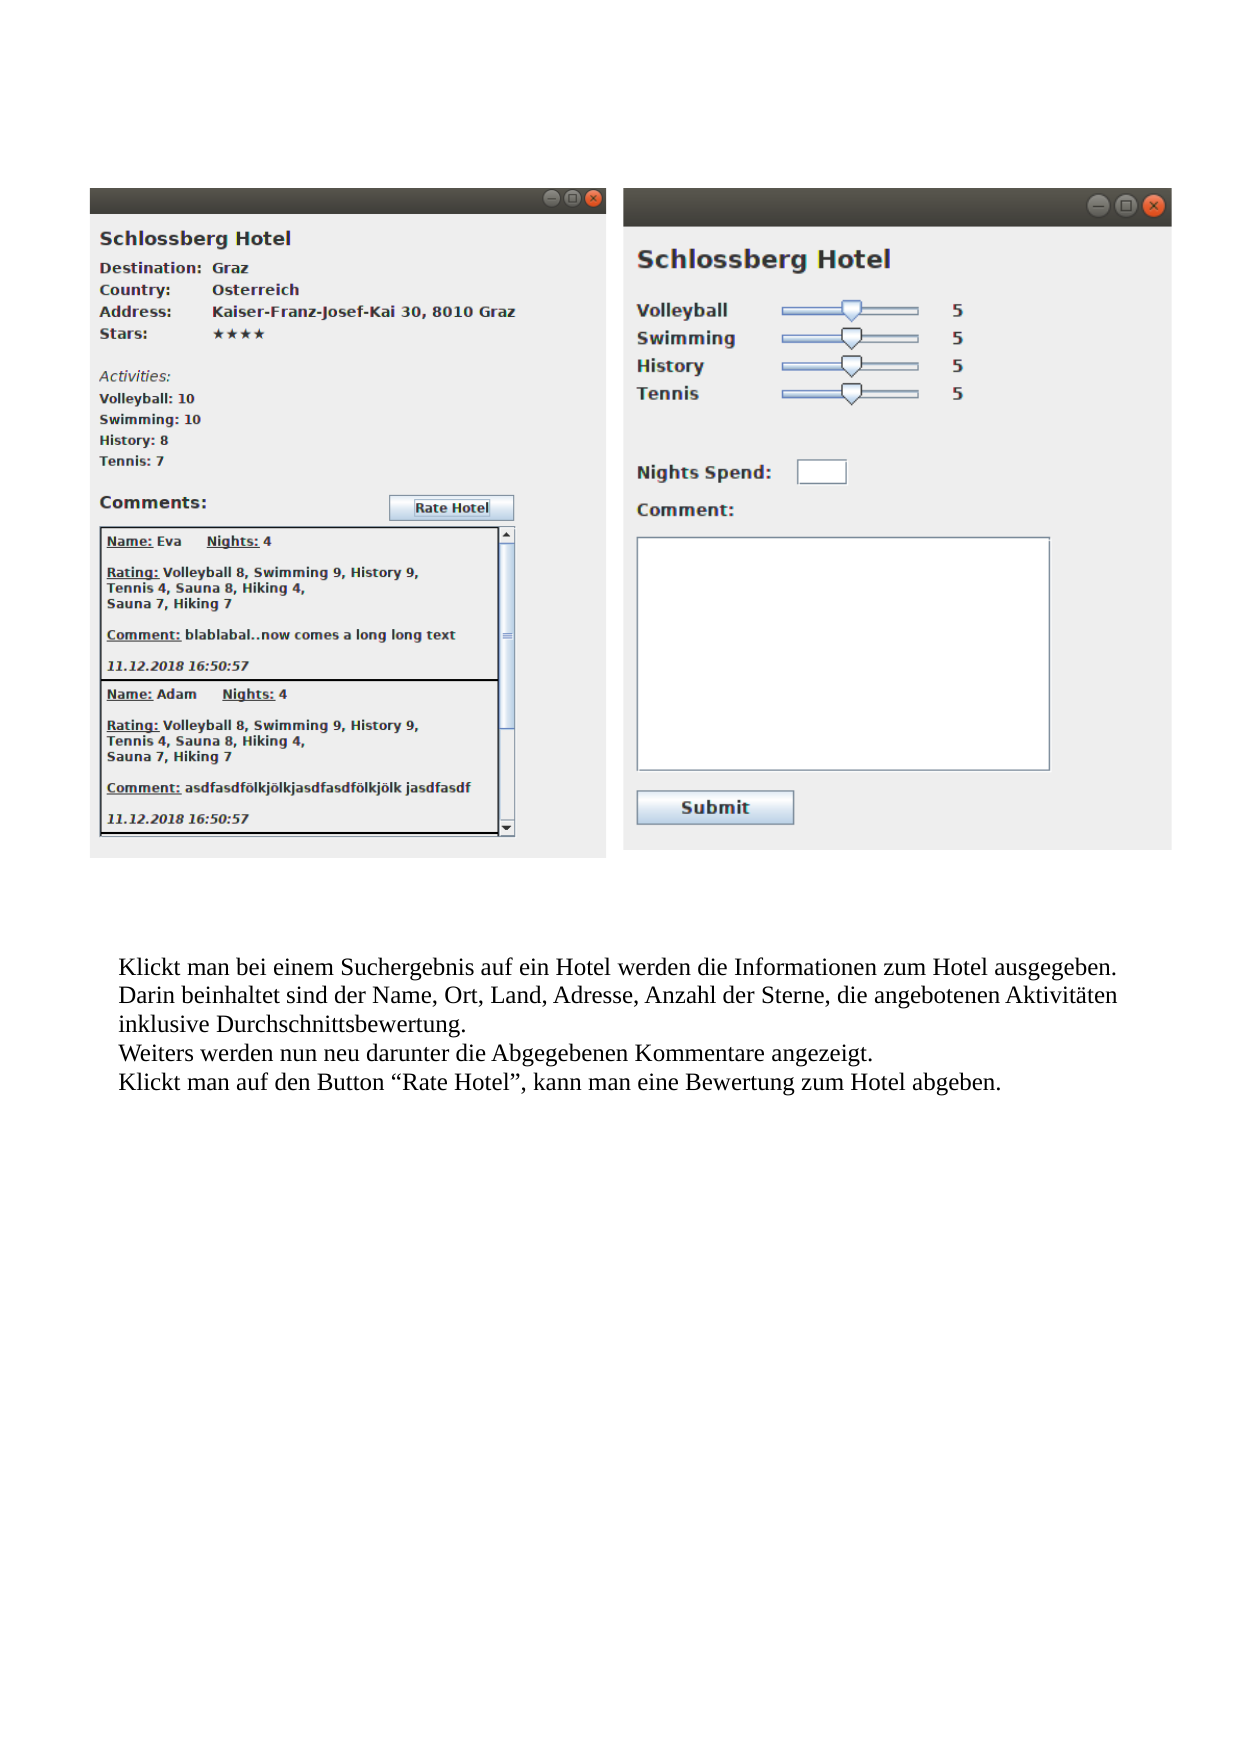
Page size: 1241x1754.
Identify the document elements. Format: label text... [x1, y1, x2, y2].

text Klickt man auf den Button “Rate Hotel”, kann man eine Bewertung zum Hotel abgeben. [118, 1067, 1122, 1096]
picture [623, 188, 1172, 850]
picture [89, 188, 607, 858]
text Weiters werden nun neu darunter die Abgegebenen Kommentare angezeigt. [118, 1038, 1122, 1067]
text Klickt man bei einem Suchergebnis auf ein Hotel werden die Informationen zum Hotel ausgegeben. Darin beinhaltet sind der Name, Ort, Land, Adresse, Anzahl der Sterne, die angebotenen Aktivitäten inklusive Durchschnittsbewertung. [118, 952, 1122, 1038]
